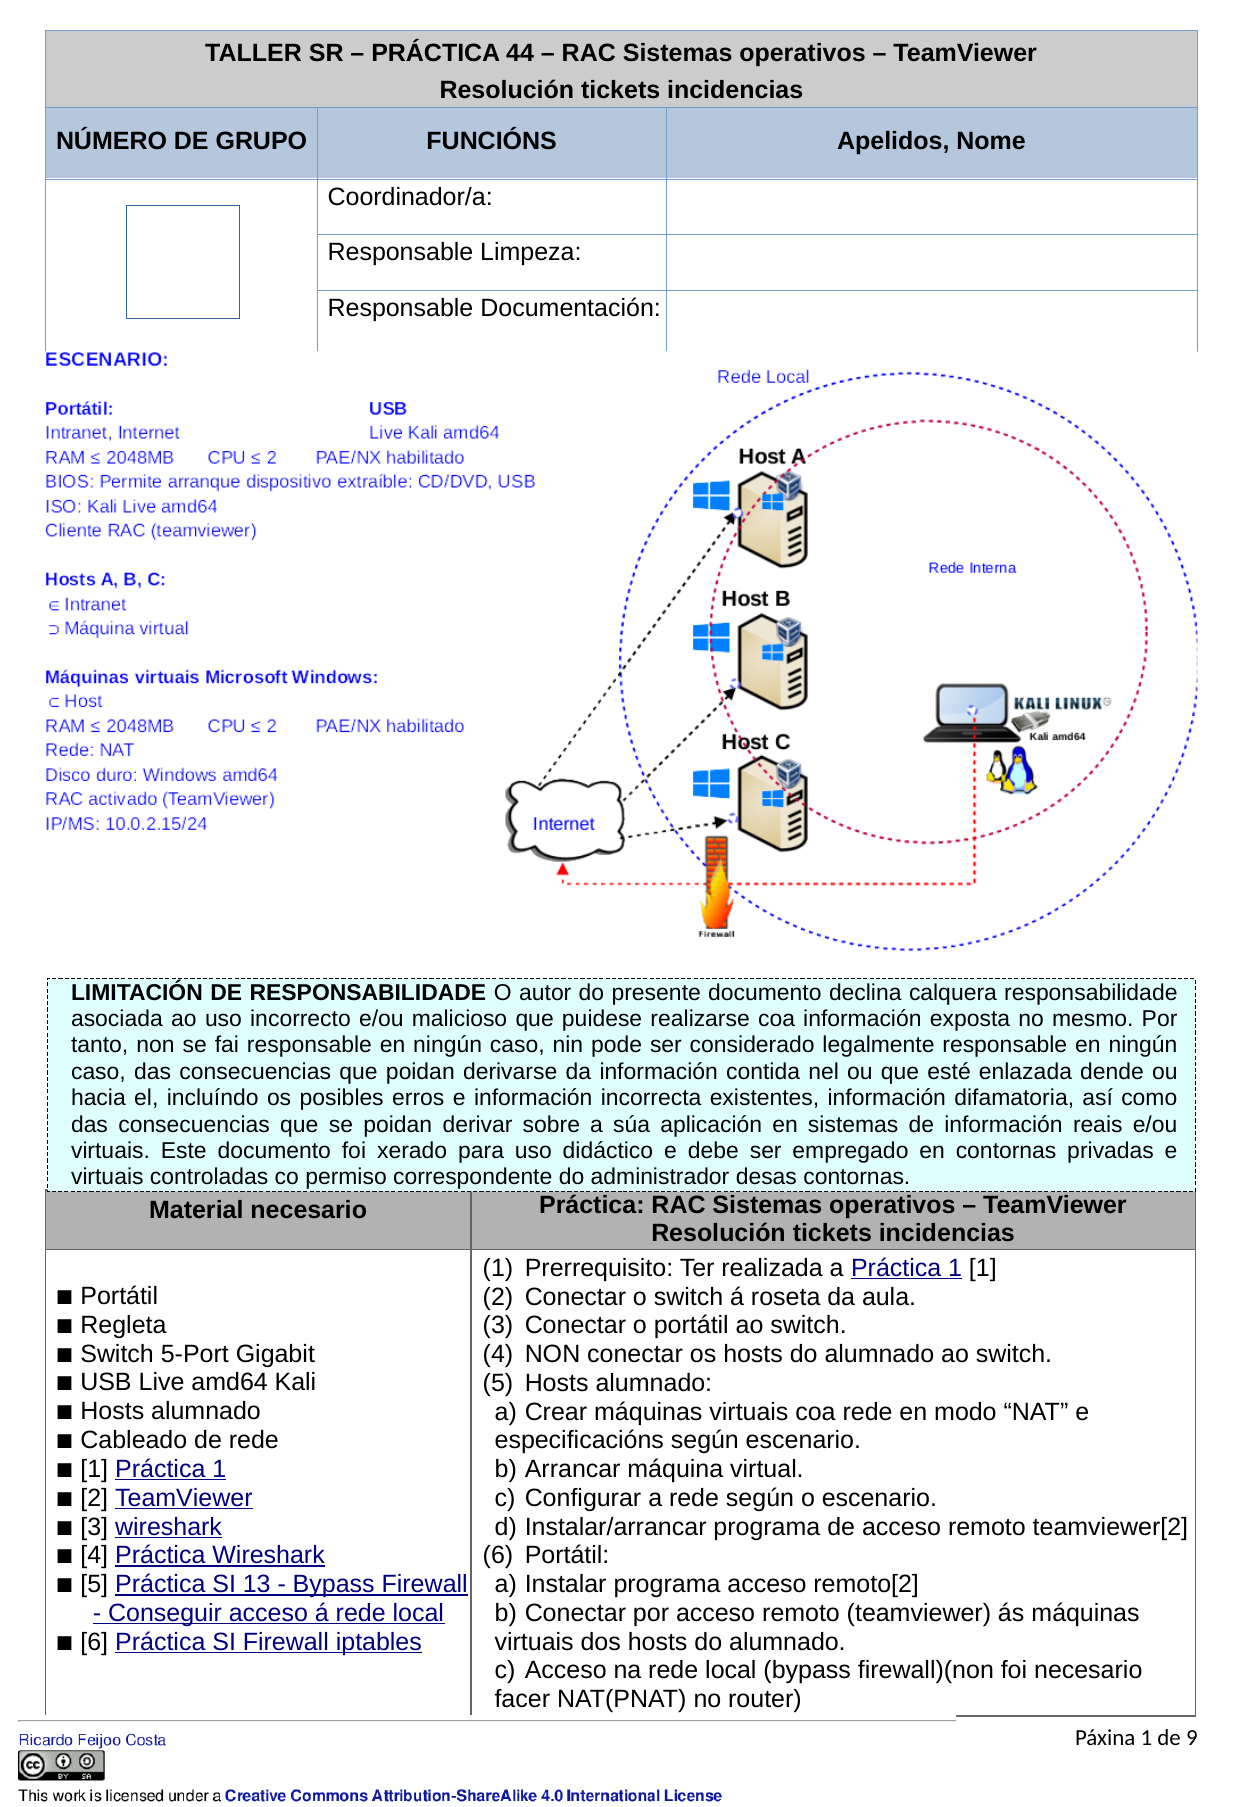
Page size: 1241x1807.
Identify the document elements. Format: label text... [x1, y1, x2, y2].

table_header TALLER SR – PRÁCTICA 44 – RAC Sistemas operativos – TeamViewer Resolución tickets incidencias [46, 31, 1197, 107]
table_cell [667, 235, 1197, 289]
table_cell [667, 291, 1197, 351]
table_cell [46, 180, 317, 351]
table_cell Portátil Regleta Switch 5-Port Gigabit USB Live amd64 Kali Hosts alumnado Cableado de rede [1] Práctica 1 [2] TeamViewer [3] wireshark [4] Práctica Wireshark [5] Práctica SI 13 - Bypass Firewall - Conseguir acceso á rede local [6] Práctica SI Firewall iptables [46, 1250, 470, 1715]
table_cell FUNCIÓNS [318, 108, 666, 178]
table_cell Coordinador/a: [318, 180, 666, 234]
picture [45, 351, 1198, 971]
table_cell [667, 180, 1197, 234]
table_cell Apelidos, Nome [667, 108, 1197, 178]
table_cell Prerrequisito: Ter realizada a Práctica 1 [1] Conectar o switch á roseta da aula. Conectar o portátil ao switch. NON conectar os hosts do alumnado ao switch. Hosts alumnado: Crear máquinas virtuais coa rede en modo “NAT” e especificacións según escenario. Arrancar máquina virtual. Configurar a rede según o escenario. Instalar/arrancar programa de acceso remoto teamviewer[2] Portátil: Instalar programa acceso remoto[2] Conectar por acceso remoto (teamviewer) ás máquinas virtuais dos hosts do alumnado. Acceso na rede local (bypass firewall)(non foi necesario facer NAT(PNAT) no router) [472, 1250, 1195, 1715]
table_header Práctica: RAC Sistemas operativos – TeamViewer Resolución tickets incidencias [472, 1192, 1195, 1249]
table_cell Responsable Documentación: [318, 291, 666, 351]
table_cell NÚMERO DE GRUPO [46, 108, 317, 178]
picture [8, 1715, 957, 1806]
table_cell Responsable Limpeza: [318, 235, 666, 289]
table_header Material necesario [46, 1191, 470, 1249]
